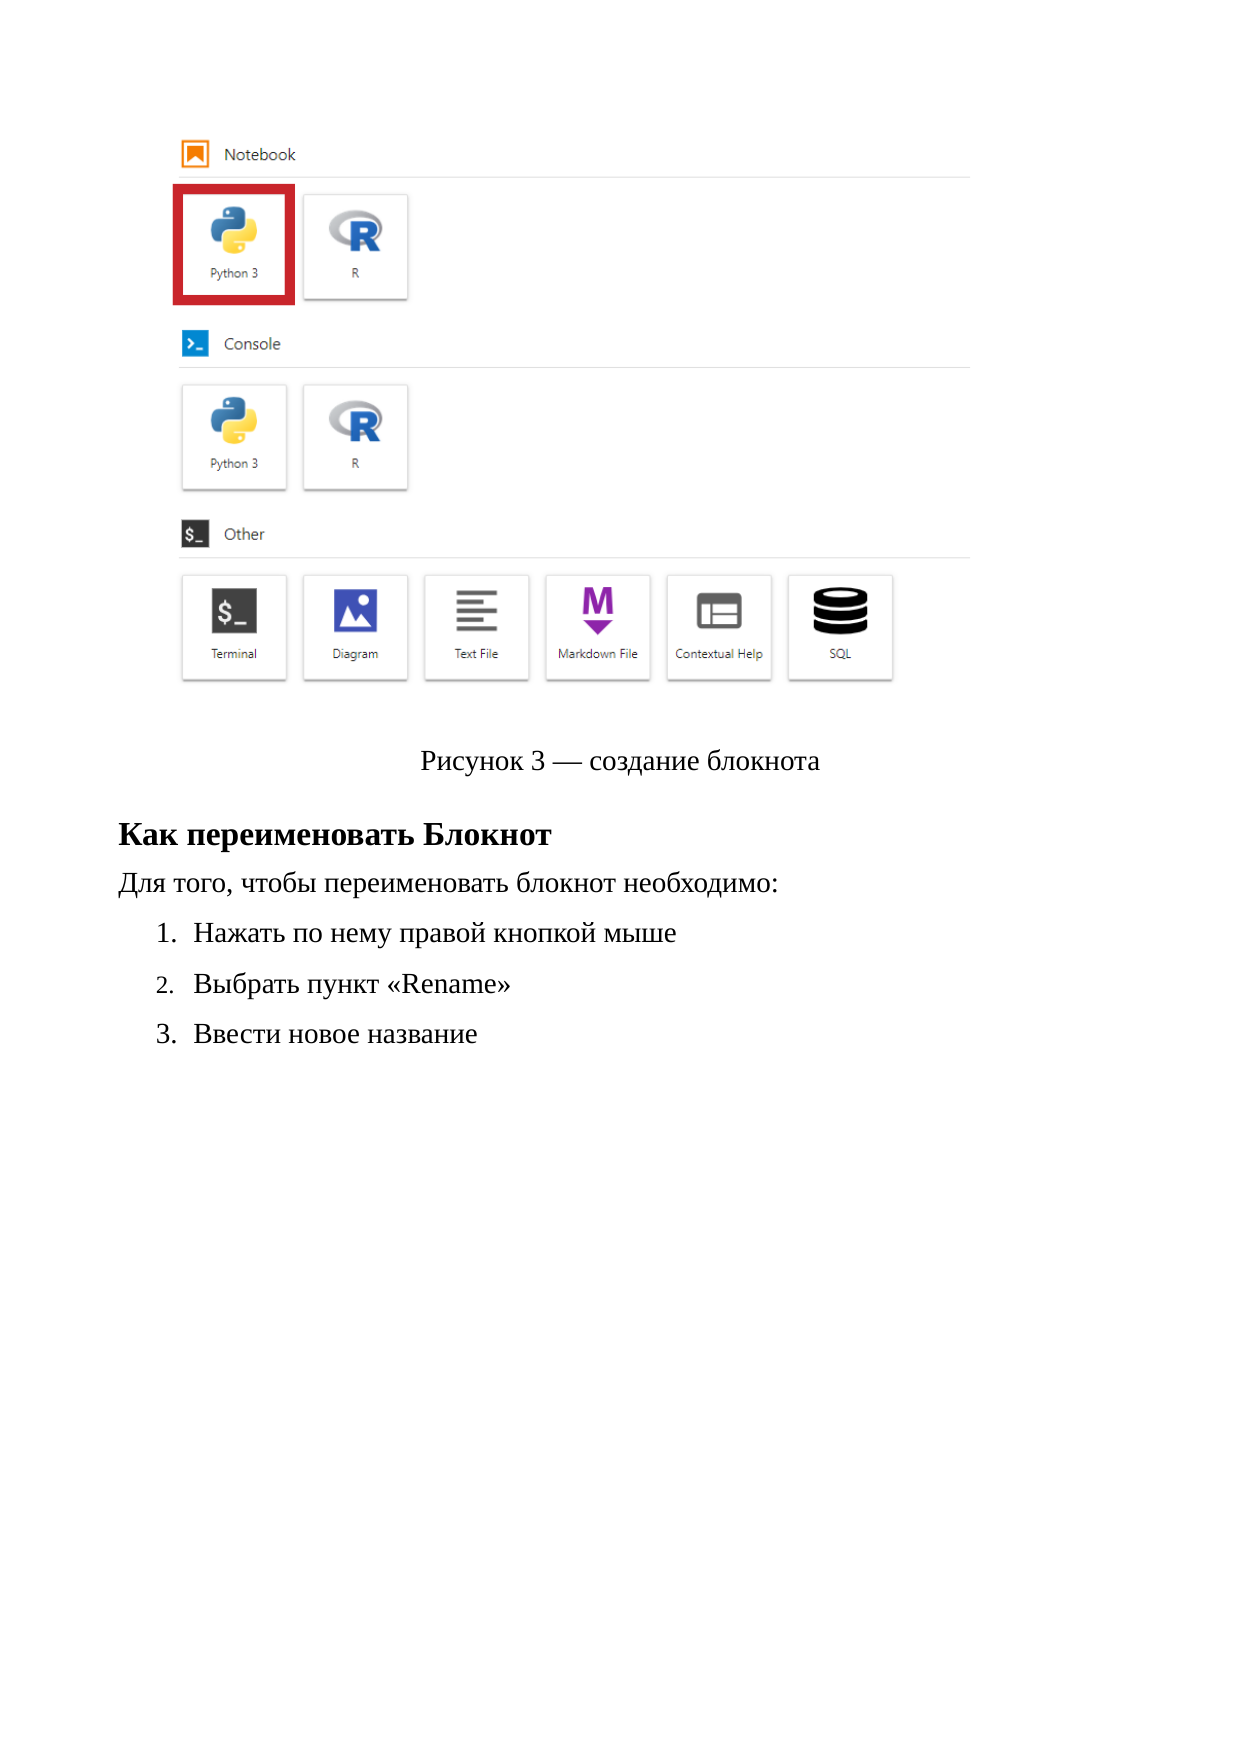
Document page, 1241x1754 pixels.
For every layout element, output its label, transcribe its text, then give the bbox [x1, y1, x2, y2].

picture [144, 117, 971, 727]
text Рисунок 3 — создание блокнота [118, 118, 1122, 776]
subtitle Как переименовать Блокнот [118, 814, 1122, 853]
list Ввести новое название [156, 1016, 1122, 1050]
list Выбрать пункт «Rename» [156, 966, 1122, 999]
list Нажать по нему правой кнопкой мыше [156, 916, 1122, 949]
text Для того, чтобы переименовать блокнот необходимо: [118, 865, 1122, 899]
